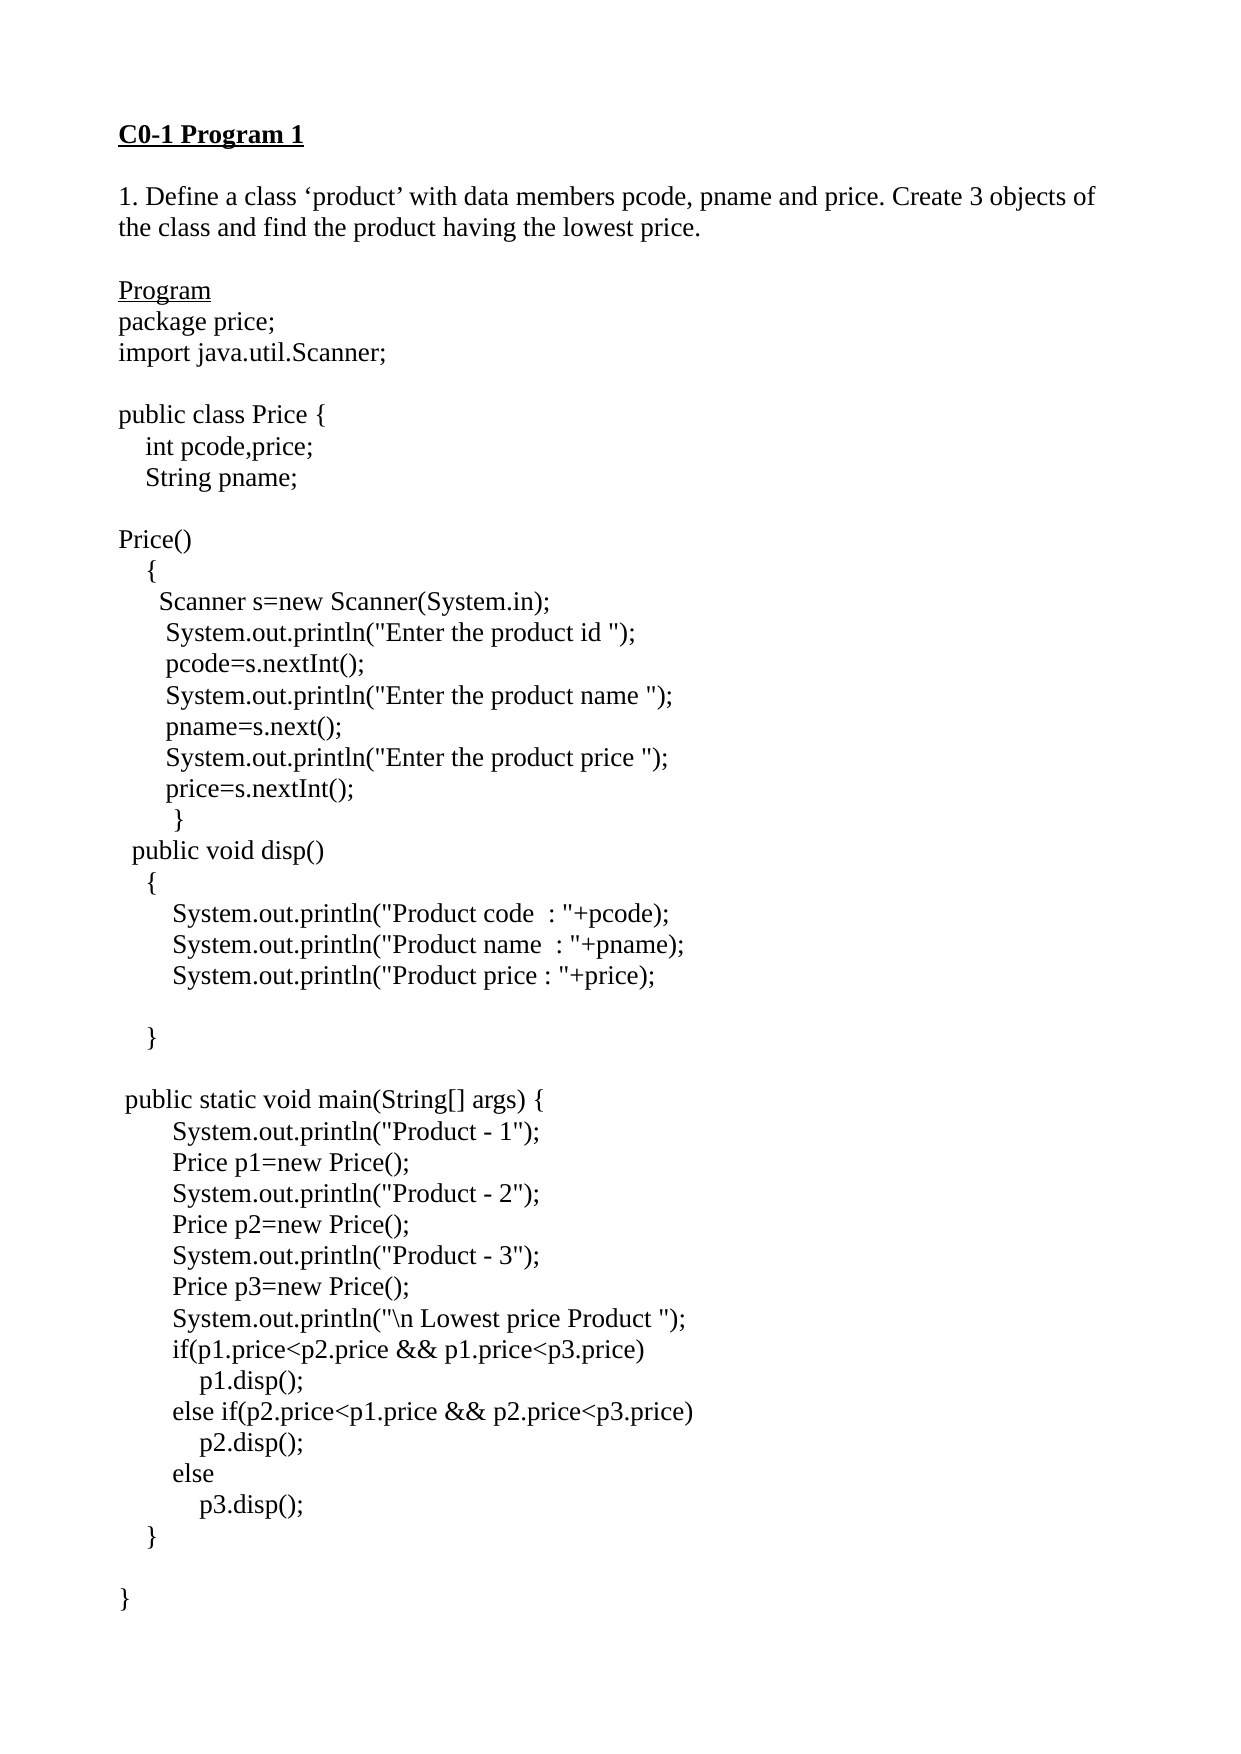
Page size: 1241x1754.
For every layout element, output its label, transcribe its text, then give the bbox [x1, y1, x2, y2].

text the class and find the product having the lowest price. [118, 212, 1122, 243]
text Price p2=new Price(); [118, 1208, 1122, 1239]
text pcode=s.nextInt(); [118, 648, 1122, 679]
text } [118, 803, 1122, 834]
text package price; [118, 305, 1122, 336]
text Price() [118, 523, 1122, 554]
text p1.disp(); [118, 1364, 1122, 1395]
text } [118, 1021, 1122, 1052]
text { [118, 554, 1122, 585]
text System.out.println("Product - 1"); [118, 1115, 1122, 1146]
text Price p3=new Price(); [118, 1271, 1122, 1302]
text Program [118, 274, 1122, 305]
text { [118, 866, 1122, 897]
text Price p1=new Price(); [118, 1146, 1122, 1177]
text System.out.println("Product - 2"); [118, 1177, 1122, 1208]
text Scanner s=new Scanner(System.in); [118, 585, 1122, 616]
text } [118, 1582, 1122, 1613]
text System.out.println("Product price : "+price); [118, 959, 1122, 990]
text System.out.println("Enter the product name "); [118, 679, 1122, 710]
text C0-1 Program 1 [118, 118, 1122, 149]
text String pname; [118, 461, 1122, 492]
text 1. Define a class ‘product’ with data members pcode, pname and price. Create 3 objects of [118, 180, 1122, 212]
text else if(p2.price<p1.price && p2.price<p3.price) [118, 1395, 1122, 1426]
text pname=s.next(); [118, 710, 1122, 741]
text System.out.println("Product - 3"); [118, 1239, 1122, 1271]
text import java.util.Scanner; [118, 336, 1122, 367]
text public static void main(String[] args) { [118, 1084, 1122, 1115]
text System.out.println("Product code : "+pcode); [118, 897, 1122, 928]
text System.out.println("Enter the product id "); [118, 616, 1122, 648]
text else [118, 1457, 1122, 1488]
text if(p1.price<p2.price && p1.price<p3.price) [118, 1333, 1122, 1364]
text public class Price { [118, 398, 1122, 429]
text System.out.println("Enter the product price "); [118, 741, 1122, 772]
text } [118, 1520, 1122, 1551]
text p2.disp(); [118, 1426, 1122, 1457]
text System.out.println("Product name : "+pname); [118, 928, 1122, 959]
text p3.disp(); [118, 1488, 1122, 1520]
text price=s.nextInt(); [118, 772, 1122, 803]
text int pcode,price; [118, 429, 1122, 461]
text System.out.println("\n Lowest price Product "); [118, 1302, 1122, 1333]
text public void disp() [118, 834, 1122, 866]
